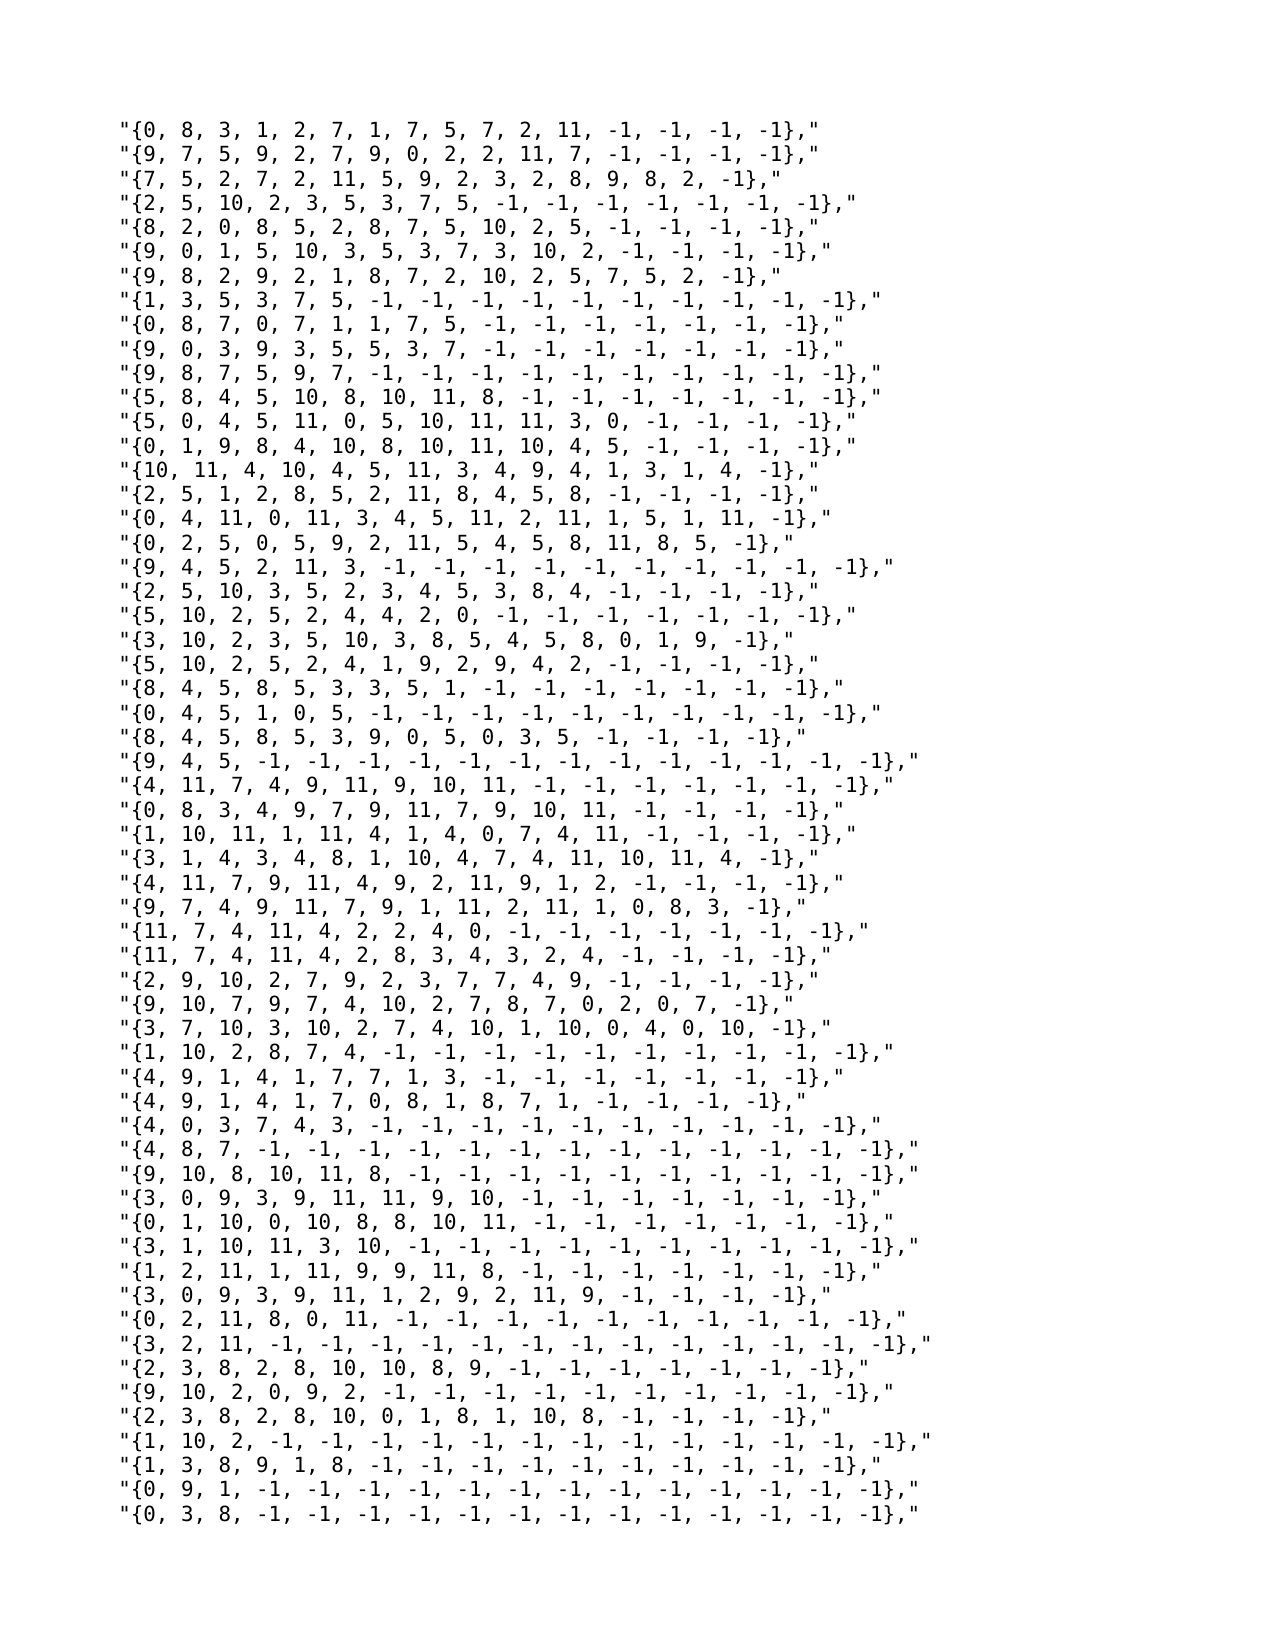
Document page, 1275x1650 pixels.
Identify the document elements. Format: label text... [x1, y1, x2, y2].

text "{4, 11, 7, 9, 11, 4, 9, 2, 11, 9, 1, 2, -1, -1, -1, -1}," [118, 871, 1157, 895]
text "{9, 8, 2, 9, 2, 1, 8, 7, 2, 10, 2, 5, 7, 5, 2, -1}," [118, 264, 1157, 288]
text "{10, 11, 4, 10, 4, 5, 11, 3, 4, 9, 4, 1, 3, 1, 4, -1}," [118, 458, 1157, 482]
text "{4, 8, 7, -1, -1, -1, -1, -1, -1, -1, -1, -1, -1, -1, -1, -1}," [118, 1137, 1157, 1162]
text "{2, 5, 1, 2, 8, 5, 2, 11, 8, 4, 5, 8, -1, -1, -1, -1}," [118, 482, 1157, 506]
text "{0, 1, 9, 8, 4, 10, 8, 10, 11, 10, 4, 5, -1, -1, -1, -1}," [118, 434, 1157, 458]
text "{1, 10, 2, 8, 7, 4, -1, -1, -1, -1, -1, -1, -1, -1, -1, -1}," [118, 1040, 1157, 1065]
text "{0, 8, 3, 4, 9, 7, 9, 11, 7, 9, 10, 11, -1, -1, -1, -1}," [118, 798, 1157, 822]
text "{5, 10, 2, 5, 2, 4, 1, 9, 2, 9, 4, 2, -1, -1, -1, -1}," [118, 652, 1157, 676]
text "{8, 2, 0, 8, 5, 2, 8, 7, 5, 10, 2, 5, -1, -1, -1, -1}," [118, 215, 1157, 239]
text "{9, 10, 8, 10, 11, 8, -1, -1, -1, -1, -1, -1, -1, -1, -1, -1}," [118, 1162, 1157, 1186]
text "{11, 7, 4, 11, 4, 2, 2, 4, 0, -1, -1, -1, -1, -1, -1, -1}," [118, 919, 1157, 943]
text "{8, 4, 5, 8, 5, 3, 3, 5, 1, -1, -1, -1, -1, -1, -1, -1}," [118, 676, 1157, 701]
text "{9, 0, 1, 5, 10, 3, 5, 3, 7, 3, 10, 2, -1, -1, -1, -1}," [118, 239, 1157, 264]
text "{0, 2, 5, 0, 5, 9, 2, 11, 5, 4, 5, 8, 11, 8, 5, -1}," [118, 531, 1157, 555]
text "{4, 0, 3, 7, 4, 3, -1, -1, -1, -1, -1, -1, -1, -1, -1, -1}," [118, 1113, 1157, 1137]
text "{0, 2, 11, 8, 0, 11, -1, -1, -1, -1, -1, -1, -1, -1, -1, -1}," [118, 1307, 1157, 1332]
text "{2, 5, 10, 2, 3, 5, 3, 7, 5, -1, -1, -1, -1, -1, -1, -1}," [118, 191, 1157, 215]
text "{3, 1, 4, 3, 4, 8, 1, 10, 4, 7, 4, 11, 10, 11, 4, -1}," [118, 846, 1157, 871]
text "{2, 3, 8, 2, 8, 10, 10, 8, 9, -1, -1, -1, -1, -1, -1, -1}," [118, 1356, 1157, 1380]
text "{9, 10, 2, 0, 9, 2, -1, -1, -1, -1, -1, -1, -1, -1, -1, -1}," [118, 1380, 1157, 1404]
text "{5, 0, 4, 5, 11, 0, 5, 10, 11, 11, 3, 0, -1, -1, -1, -1}," [118, 409, 1157, 434]
text "{4, 9, 1, 4, 1, 7, 0, 8, 1, 8, 7, 1, -1, -1, -1, -1}," [118, 1089, 1157, 1113]
text "{0, 8, 7, 0, 7, 1, 1, 7, 5, -1, -1, -1, -1, -1, -1, -1}," [118, 312, 1157, 337]
text "{11, 7, 4, 11, 4, 2, 8, 3, 4, 3, 2, 4, -1, -1, -1, -1}," [118, 943, 1157, 968]
text "{0, 1, 10, 0, 10, 8, 8, 10, 11, -1, -1, -1, -1, -1, -1, -1}," [118, 1210, 1157, 1234]
text "{4, 11, 7, 4, 9, 11, 9, 10, 11, -1, -1, -1, -1, -1, -1, -1}," [118, 773, 1157, 798]
text "{5, 8, 4, 5, 10, 8, 10, 11, 8, -1, -1, -1, -1, -1, -1, -1}," [118, 385, 1157, 409]
text "{2, 3, 8, 2, 8, 10, 0, 1, 8, 1, 10, 8, -1, -1, -1, -1}," [118, 1404, 1157, 1429]
text "{1, 10, 2, -1, -1, -1, -1, -1, -1, -1, -1, -1, -1, -1, -1, -1}," [118, 1429, 1157, 1453]
text "{9, 4, 5, -1, -1, -1, -1, -1, -1, -1, -1, -1, -1, -1, -1, -1}," [118, 749, 1157, 773]
text "{0, 3, 8, -1, -1, -1, -1, -1, -1, -1, -1, -1, -1, -1, -1, -1}," [118, 1502, 1157, 1526]
text "{1, 3, 5, 3, 7, 5, -1, -1, -1, -1, -1, -1, -1, -1, -1, -1}," [118, 288, 1157, 312]
text "{0, 9, 1, -1, -1, -1, -1, -1, -1, -1, -1, -1, -1, -1, -1, -1}," [118, 1477, 1157, 1502]
text "{3, 2, 11, -1, -1, -1, -1, -1, -1, -1, -1, -1, -1, -1, -1, -1}," [118, 1332, 1157, 1356]
text "{9, 7, 4, 9, 11, 7, 9, 1, 11, 2, 11, 1, 0, 8, 3, -1}," [118, 895, 1157, 919]
text "{9, 4, 5, 2, 11, 3, -1, -1, -1, -1, -1, -1, -1, -1, -1, -1}," [118, 555, 1157, 579]
text "{1, 3, 8, 9, 1, 8, -1, -1, -1, -1, -1, -1, -1, -1, -1, -1}," [118, 1453, 1157, 1477]
text "{0, 4, 11, 0, 11, 3, 4, 5, 11, 2, 11, 1, 5, 1, 11, -1}," [118, 506, 1157, 531]
text "{3, 1, 10, 11, 3, 10, -1, -1, -1, -1, -1, -1, -1, -1, -1, -1}," [118, 1234, 1157, 1259]
text "{9, 10, 7, 9, 7, 4, 10, 2, 7, 8, 7, 0, 2, 0, 7, -1}," [118, 992, 1157, 1016]
text "{0, 8, 3, 1, 2, 7, 1, 7, 5, 7, 2, 11, -1, -1, -1, -1}," [118, 118, 1157, 142]
text "{3, 0, 9, 3, 9, 11, 11, 9, 10, -1, -1, -1, -1, -1, -1, -1}," [118, 1186, 1157, 1210]
text "{3, 10, 2, 3, 5, 10, 3, 8, 5, 4, 5, 8, 0, 1, 9, -1}," [118, 628, 1157, 652]
text "{4, 9, 1, 4, 1, 7, 7, 1, 3, -1, -1, -1, -1, -1, -1, -1}," [118, 1065, 1157, 1089]
text "{1, 2, 11, 1, 11, 9, 9, 11, 8, -1, -1, -1, -1, -1, -1, -1}," [118, 1259, 1157, 1283]
text "{0, 4, 5, 1, 0, 5, -1, -1, -1, -1, -1, -1, -1, -1, -1, -1}," [118, 701, 1157, 725]
text "{5, 10, 2, 5, 2, 4, 4, 2, 0, -1, -1, -1, -1, -1, -1, -1}," [118, 603, 1157, 628]
text "{3, 0, 9, 3, 9, 11, 1, 2, 9, 2, 11, 9, -1, -1, -1, -1}," [118, 1283, 1157, 1307]
text "{9, 0, 3, 9, 3, 5, 5, 3, 7, -1, -1, -1, -1, -1, -1, -1}," [118, 337, 1157, 361]
text "{8, 4, 5, 8, 5, 3, 9, 0, 5, 0, 3, 5, -1, -1, -1, -1}," [118, 725, 1157, 749]
text "{2, 5, 10, 3, 5, 2, 3, 4, 5, 3, 8, 4, -1, -1, -1, -1}," [118, 579, 1157, 603]
text "{7, 5, 2, 7, 2, 11, 5, 9, 2, 3, 2, 8, 9, 8, 2, -1}," [118, 167, 1157, 191]
text "{1, 10, 11, 1, 11, 4, 1, 4, 0, 7, 4, 11, -1, -1, -1, -1}," [118, 822, 1157, 846]
text "{2, 9, 10, 2, 7, 9, 2, 3, 7, 7, 4, 9, -1, -1, -1, -1}," [118, 968, 1157, 992]
text "{9, 8, 7, 5, 9, 7, -1, -1, -1, -1, -1, -1, -1, -1, -1, -1}," [118, 361, 1157, 385]
text "{9, 7, 5, 9, 2, 7, 9, 0, 2, 2, 11, 7, -1, -1, -1, -1}," [118, 142, 1157, 167]
text "{3, 7, 10, 3, 10, 2, 7, 4, 10, 1, 10, 0, 4, 0, 10, -1}," [118, 1016, 1157, 1040]
